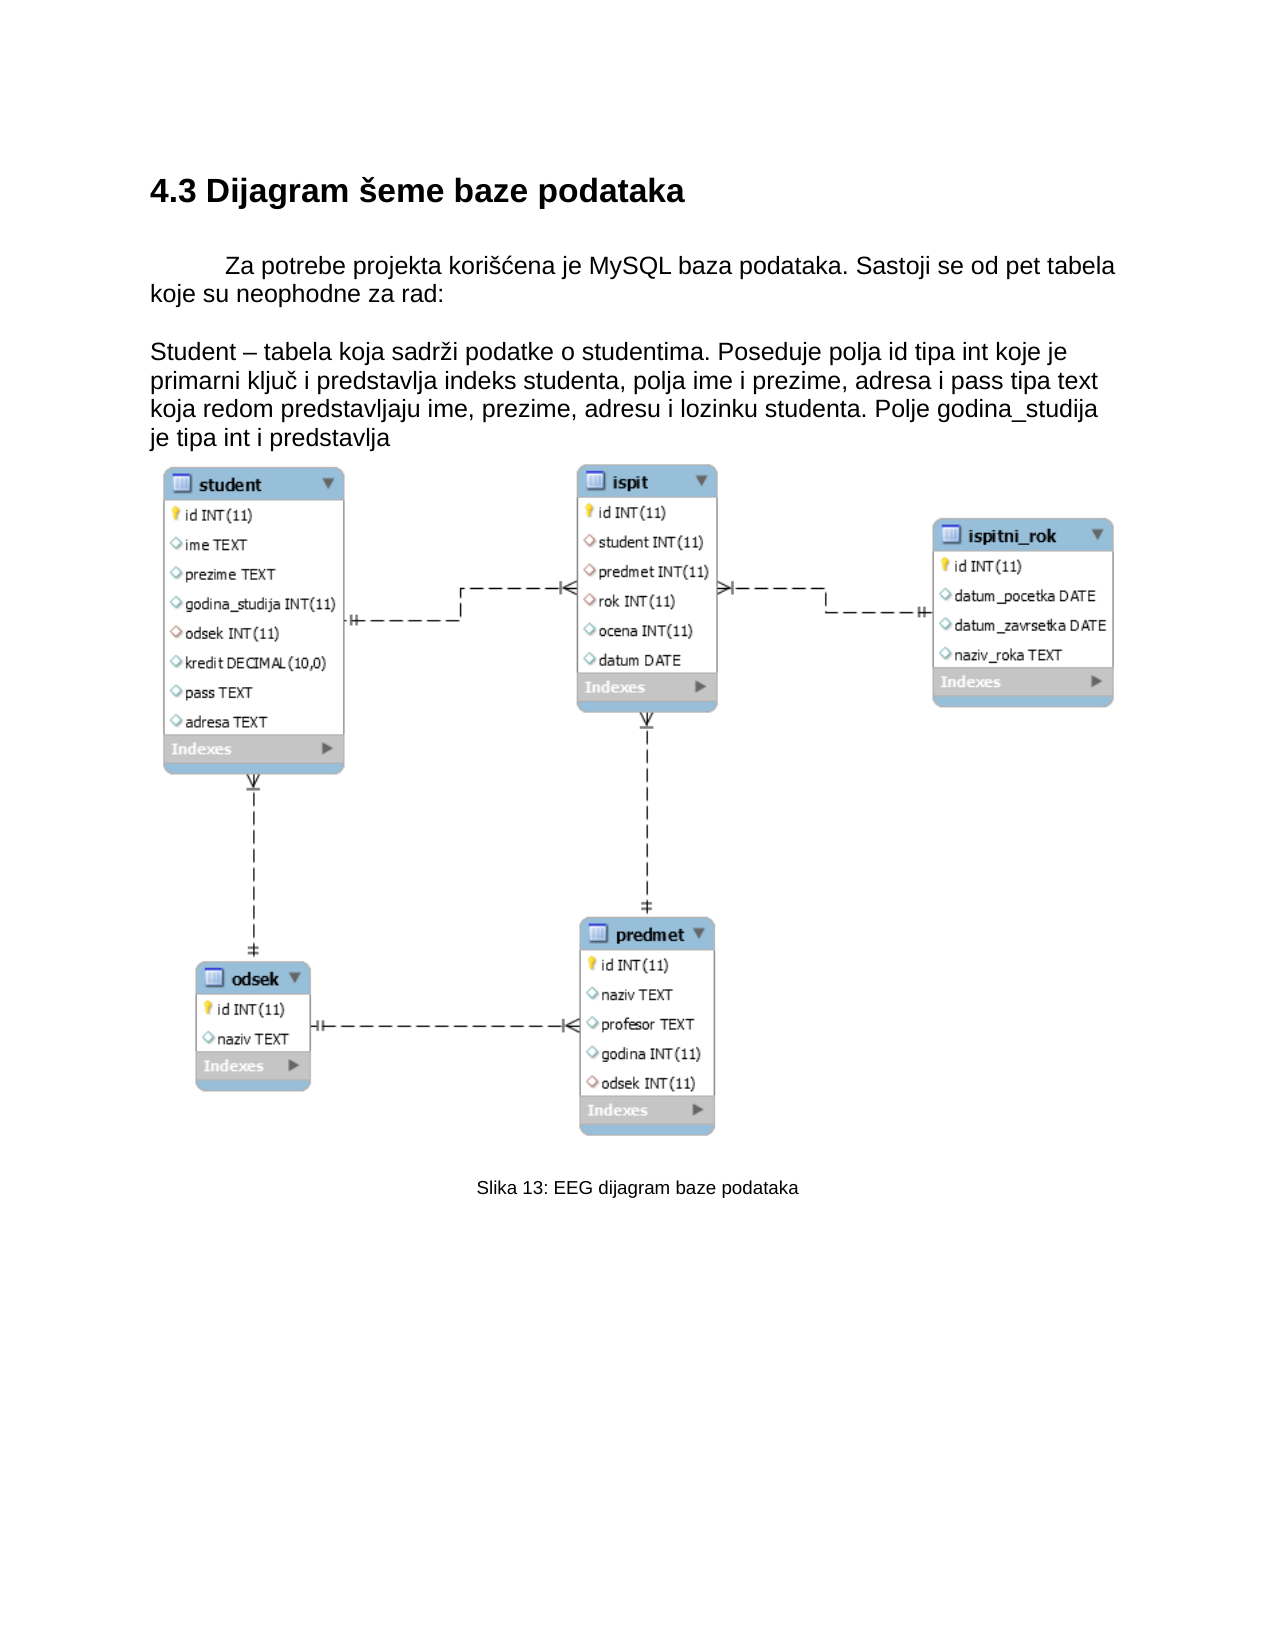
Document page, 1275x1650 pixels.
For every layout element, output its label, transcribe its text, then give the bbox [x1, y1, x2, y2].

text Slika 13: EEG dijagram baze podataka [150, 1177, 1125, 1198]
subtitle 4.3 Dijagram šeme baze podataka [150, 171, 1125, 209]
text Za potrebe projekta korišćena je MySQL baza podataka. Sastoji se od pet tabela koje su neophodne za rad: [150, 251, 1125, 308]
picture [150, 452, 1125, 1148]
text Student – tabela koja sadrži podatke o studentima. Poseduje polja id tipa int koje je primarni ključ i predstavlja indeks studenta, polja ime i prezime, adresa i pass tipa text koja redom predstavljaju ime, prezime, adresu i lozinku studenta. Polje godina_studija je tipa int i predstavlja [150, 337, 1125, 452]
